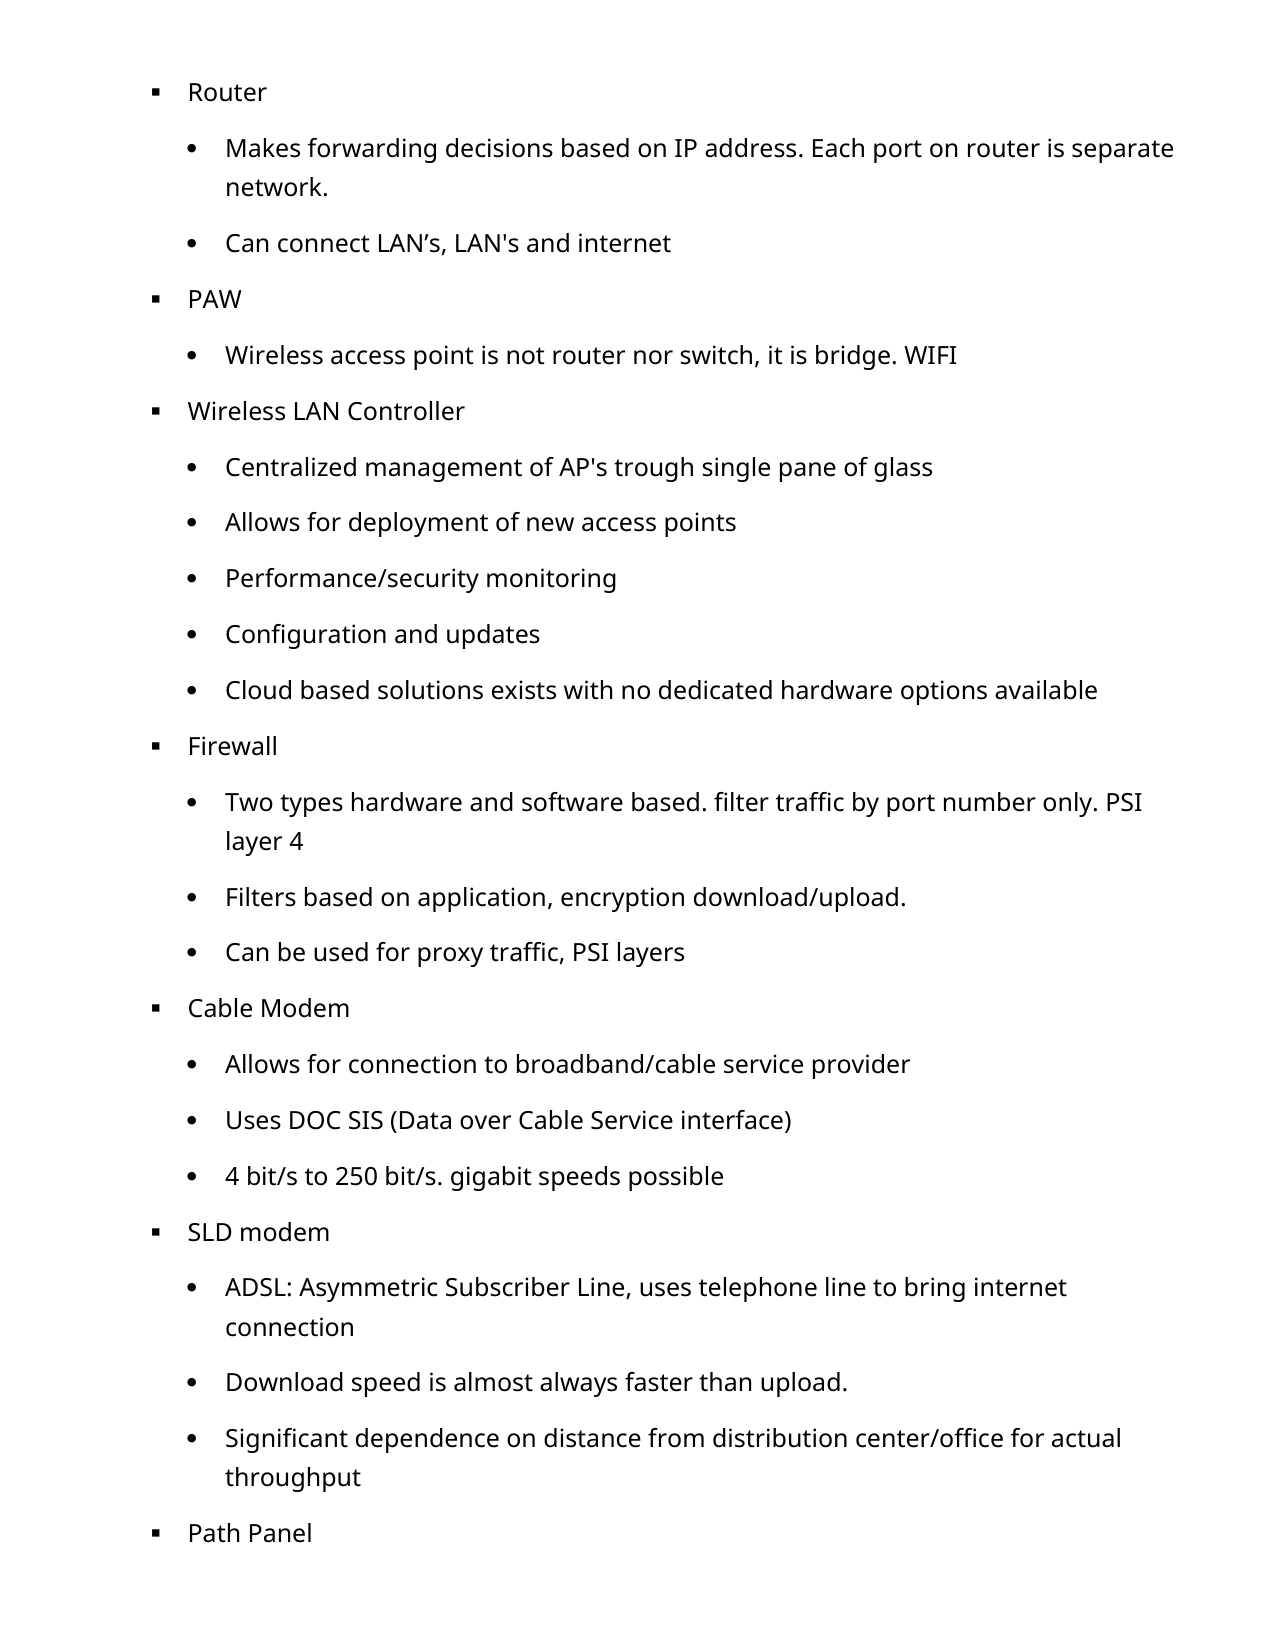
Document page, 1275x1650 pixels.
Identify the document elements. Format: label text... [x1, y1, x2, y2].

list Cloud based solutions exists with no dedicated hardware options available [187, 672, 1200, 707]
list Download speed is almost always faster than upload. [187, 1365, 1200, 1399]
list Cable Modem [150, 991, 1200, 1025]
list Router [150, 75, 1200, 109]
list 4 bit/s to 250 bit/s. gigabit speeds possible [187, 1158, 1200, 1192]
list Can be used for proxy traffic, PSI layers [187, 935, 1200, 969]
list Path Panel [150, 1516, 1200, 1550]
list PAW [150, 282, 1200, 316]
list Firewall [150, 728, 1200, 762]
list Performance/security monitoring [187, 561, 1200, 595]
list SLD modem [150, 1214, 1200, 1248]
list Centralized management of AP's trough single pane of glass [187, 449, 1200, 483]
list Wireless access point is not router nor switch, it is bridge. WIFI [187, 337, 1200, 372]
list Filters based on application, encryption download/upload. [187, 879, 1200, 913]
list Can connect LAN’s, LAN's and internet [187, 226, 1200, 260]
list Uses DOC SIS (Data over Cable Service interface) [187, 1102, 1200, 1137]
list ADSL: Asymmetric Subscriber Line, uses telephone line to bring internet connection [187, 1270, 1200, 1343]
list Configuration and updates [187, 617, 1200, 651]
list Wireless LAN Controller [150, 393, 1200, 427]
list Allows for deployment of new access points [187, 505, 1200, 539]
list Makes forwarding decisions based on IP address. Each port on router is separate network. [187, 131, 1200, 204]
list Allows for connection to broadband/cable service provider [187, 1047, 1200, 1081]
list Two types hardware and software based. filter traffic by port number only. PSI layer 4 [187, 784, 1200, 857]
list Significant dependence on distance from distribution center/office for actual throughput [187, 1421, 1200, 1494]
